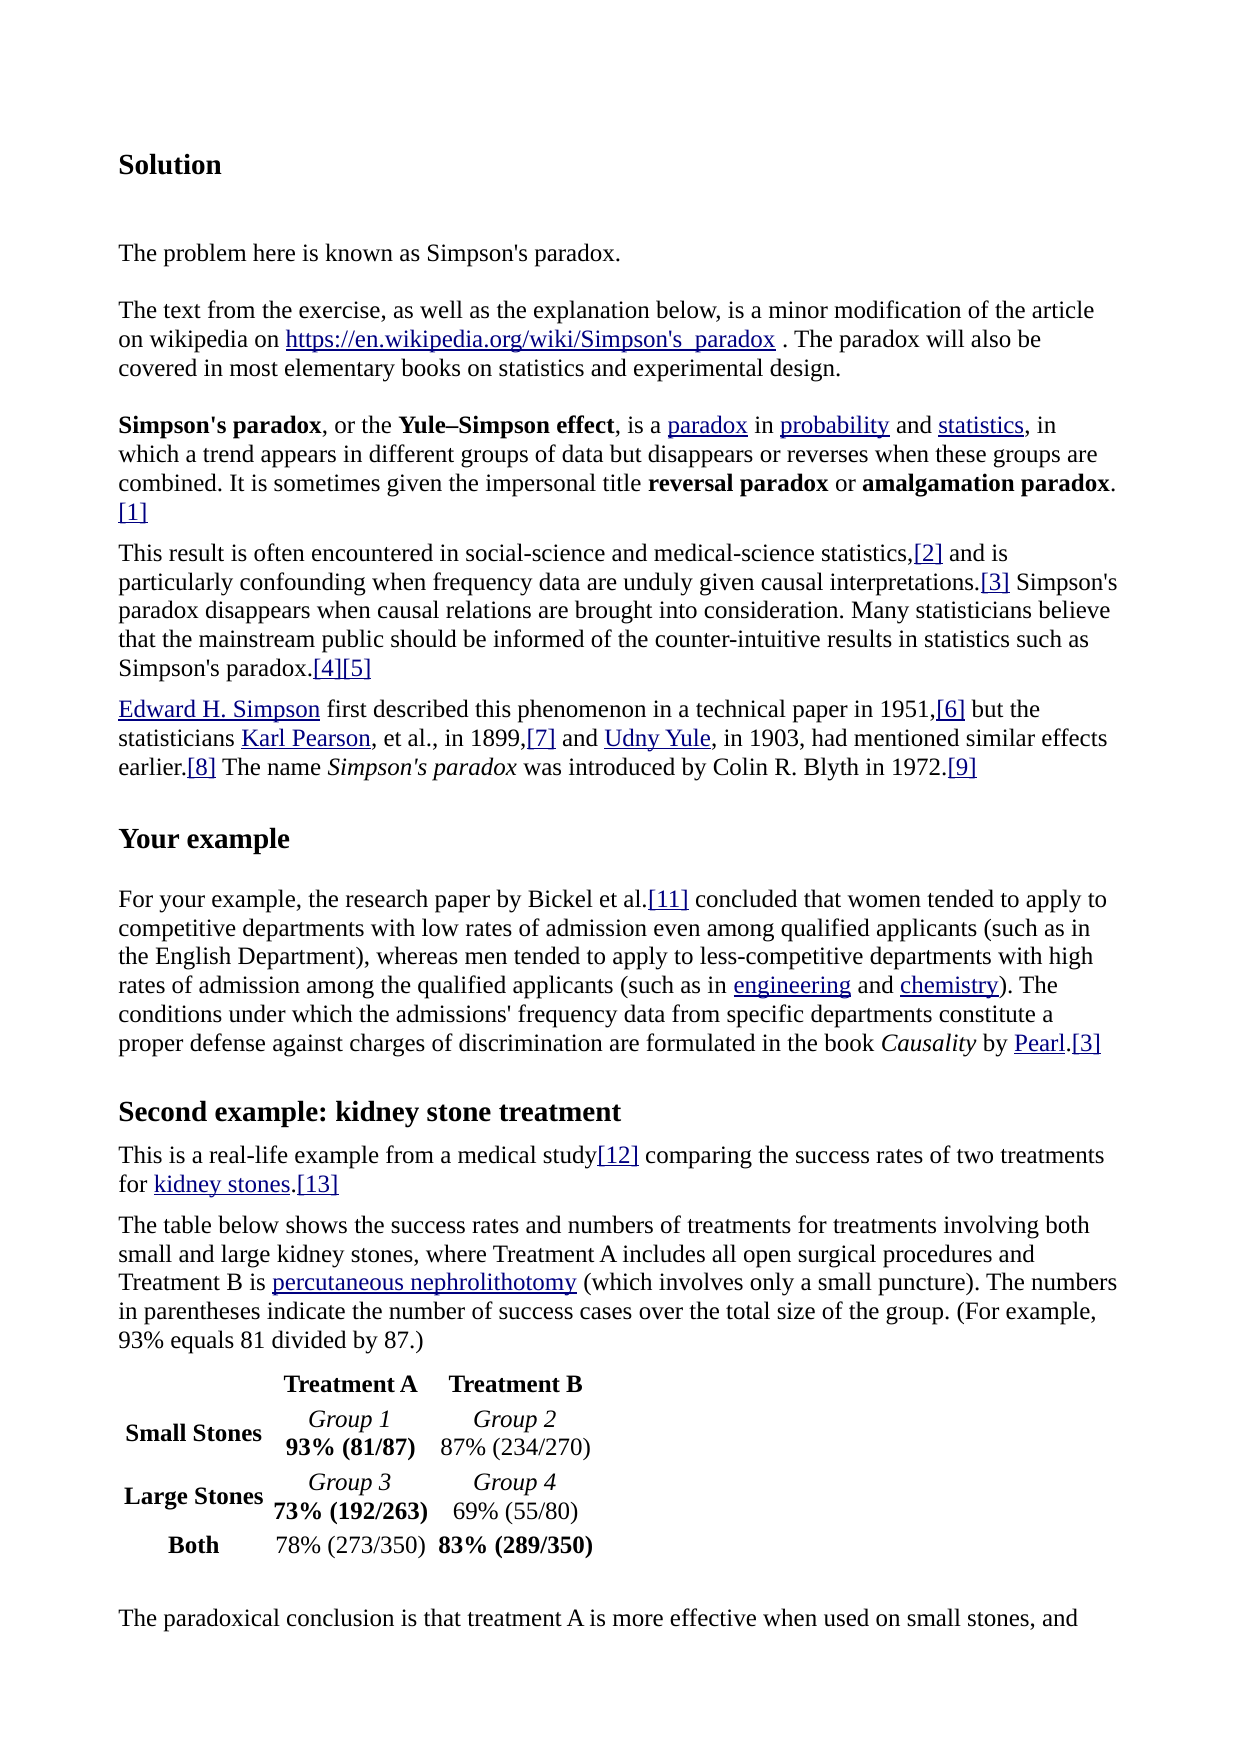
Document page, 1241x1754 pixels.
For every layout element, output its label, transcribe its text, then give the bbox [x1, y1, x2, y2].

table_cell Small Stones [118, 1401, 269, 1464]
subtitle Second example: kidney stone treatment [118, 1094, 1122, 1127]
text The table below shows the success rates and numbers of treatments for treatments involving both small and large kidney stones, where Treatment A includes all open surgical procedures and Treatment B is percutaneous nephrolithotomy (which involves only a small puncture). The numbers in parentheses indicate the number of success cases over the total size of the group. (For example, 93% equals 81 divided by 87.) [118, 1210, 1122, 1354]
text This result is often encountered in social-science and medical-science statistics,[2] and is particularly confounding when frequency data are unduly given causal interpretations.[3] Simpson's paradox disappears when causal relations are brought into consideration. Many statisticians believe that the mainstream public should be informed of the counter-intuitive results in statistics such as Simpson's paradox.[4][5] [118, 538, 1122, 682]
table_cell Group 1 93% (81/87) [269, 1401, 432, 1464]
text Your example [118, 822, 1122, 855]
text For your example, the research paper by Bickel et al.[11] concluded that women tended to apply to competitive departments with low rates of admission even among qualified applicants (such as in the English Department), whereas men tended to apply to less-competitive departments with high rates of admission among the qualified applicants (such as in engineering and chemistry). The conditions under which the admissions' frequency data from specific departments constitute a proper defense against charges of discrimination are formulated in the book Causality by Pearl.[3] [118, 884, 1122, 1056]
text This is a real-life example from a medical study[12] comparing the success rates of two treatments for kidney stones.[13] [118, 1140, 1122, 1197]
text Solution [118, 147, 1122, 180]
text The text from the exercise, as well as the explanation below, is a minor modification of the article on wikipedia on https://en.wikipedia.org/wiki/Simpson's_paradox . The paradox will also be covered in most elementary books on statistics and experimental design. [118, 295, 1122, 382]
table_cell 83% (289/350) [432, 1528, 599, 1562]
text Edward H. Simpson first described this phenomenon in a technical paper in 1951,[6] but the statisticians Karl Pearson, et al., in 1899,[7] and Udny Yule, in 1903, had mentioned similar effects earlier.[8] The name Simpson's paradox was introduced by Colin R. Blyth in 1972.[9] [118, 694, 1122, 780]
table_cell Group 4 69% (55/80) [432, 1464, 599, 1527]
table_cell 78% (273/350) [269, 1528, 432, 1562]
table_cell Group 2 87% (234/270) [432, 1401, 599, 1464]
text Simpson's paradox, or the Yule–Simpson effect, is a paradox in probability and statistics, in which a trend appears in different groups of data but disappears or reverses when these groups are combined. It is sometimes given the impersonal title reversal paradox or amalgamation paradox.[1] [118, 410, 1122, 525]
table_cell Both [118, 1528, 269, 1562]
table_header [118, 1366, 269, 1401]
table_header Treatment B [432, 1366, 599, 1401]
table_cell Group 3 73% (192/263) [269, 1464, 432, 1527]
text The paradoxical conclusion is that treatment A is more effective when used on small stones, and [118, 1603, 1122, 1632]
table_header Treatment A [269, 1366, 432, 1401]
table_cell Large Stones [118, 1464, 269, 1527]
text The problem here is known as Simpson's paradox. [118, 238, 1122, 267]
